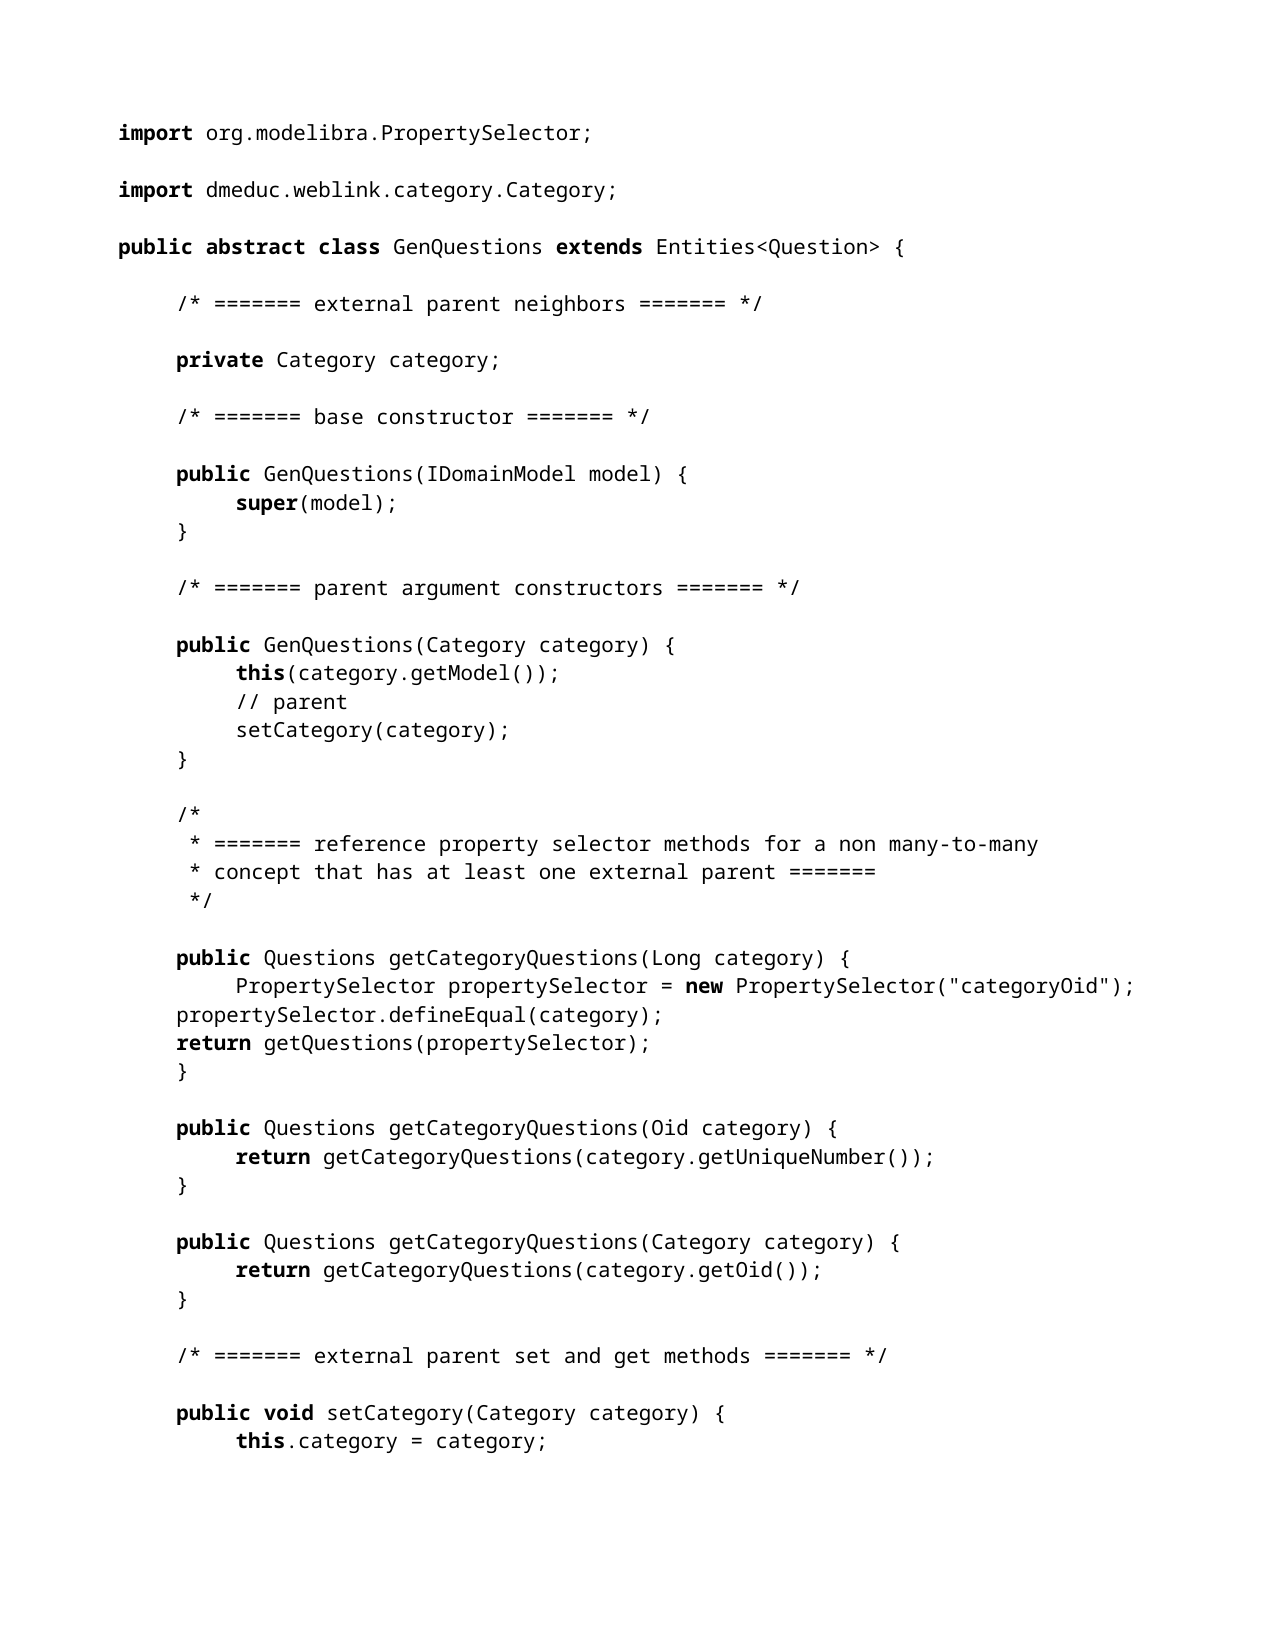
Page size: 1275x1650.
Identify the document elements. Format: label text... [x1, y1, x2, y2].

text return getQuestions(propertySelector); [118, 1028, 1157, 1057]
text return getCategoryQuestions(category.getUniqueNumber()); [118, 1142, 1157, 1170]
text this.category = category; [118, 1426, 1157, 1455]
text this(category.getModel()); [118, 658, 1157, 687]
text PropertySelector propertySelector = new PropertySelector("categoryOid"); [118, 971, 1157, 1000]
text return getCategoryQuestions(category.getOid()); [118, 1256, 1157, 1284]
text super(model); [118, 488, 1157, 516]
text } [118, 1170, 1157, 1199]
text } [118, 516, 1157, 545]
text public GenQuestions(IDomainModel model) { [118, 459, 1157, 488]
text propertySelector.defineEqual(category); [118, 1000, 1157, 1028]
text import org.modelibra.PropertySelector; [118, 118, 1157, 147]
text private Category category; [118, 346, 1157, 374]
text public Questions getCategoryQuestions(Long category) { [118, 943, 1157, 971]
text /* ======= parent argument constructors ======= */ [118, 573, 1157, 602]
text * ======= reference property selector methods for a non many-to-many [118, 829, 1157, 857]
text public abstract class GenQuestions extends Entities<Question> { [118, 232, 1157, 260]
text /* ======= external parent set and get methods ======= */ [118, 1341, 1157, 1369]
text /* ======= external parent neighbors ======= */ [118, 289, 1157, 317]
text } [118, 1057, 1157, 1085]
text /* ======= base constructor ======= */ [118, 402, 1157, 431]
text import dmeduc.weblink.category.Category; [118, 175, 1157, 203]
text } [118, 1284, 1157, 1312]
text public void setCategory(Category category) { [118, 1398, 1157, 1426]
text setCategory(category); [118, 715, 1157, 744]
text * concept that has at least one external parent ======= [118, 857, 1157, 886]
text public GenQuestions(Category category) { [118, 630, 1157, 658]
text public Questions getCategoryQuestions(Category category) { [118, 1227, 1157, 1256]
text /* [118, 801, 1157, 829]
text public Questions getCategoryQuestions(Oid category) { [118, 1113, 1157, 1142]
text // parent [118, 687, 1157, 715]
text */ [118, 886, 1157, 914]
text } [118, 744, 1157, 772]
